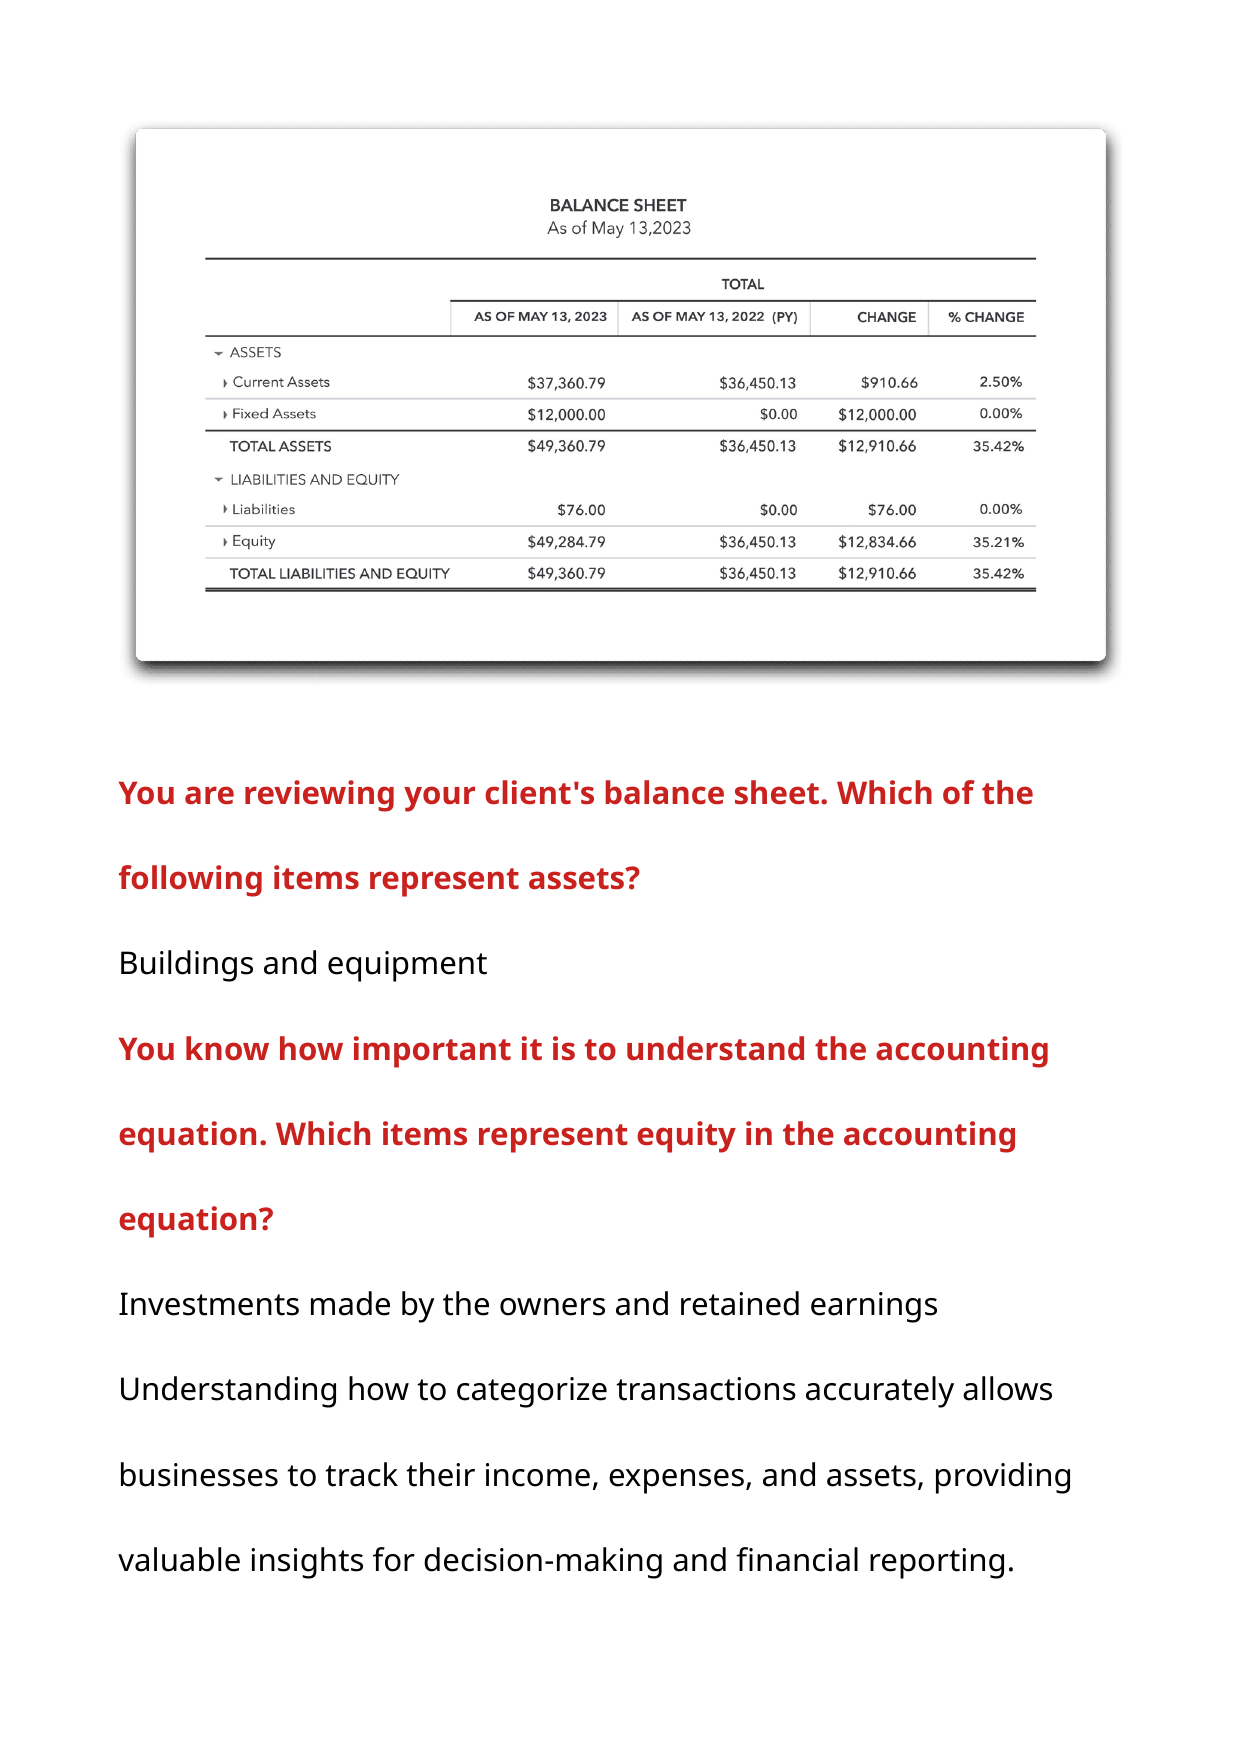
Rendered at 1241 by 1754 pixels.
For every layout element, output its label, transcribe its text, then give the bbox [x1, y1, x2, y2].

text Investments made by the owners and retained earnings [118, 1282, 1122, 1325]
text You know how important it is to understand the accounting equation. Which items represent equity in the accounting equation? [118, 1026, 1122, 1239]
text You are reviewing your client's balance sheet. Which of the following items represent assets? [118, 771, 1122, 899]
text Understanding how to categorize transactions accurately allows businesses to track their income, expenses, and assets, providing valuable insights for decision-making and financial reporting. [118, 1367, 1122, 1580]
text Buildings and equipment [118, 941, 1122, 984]
picture [118, 118, 1123, 685]
